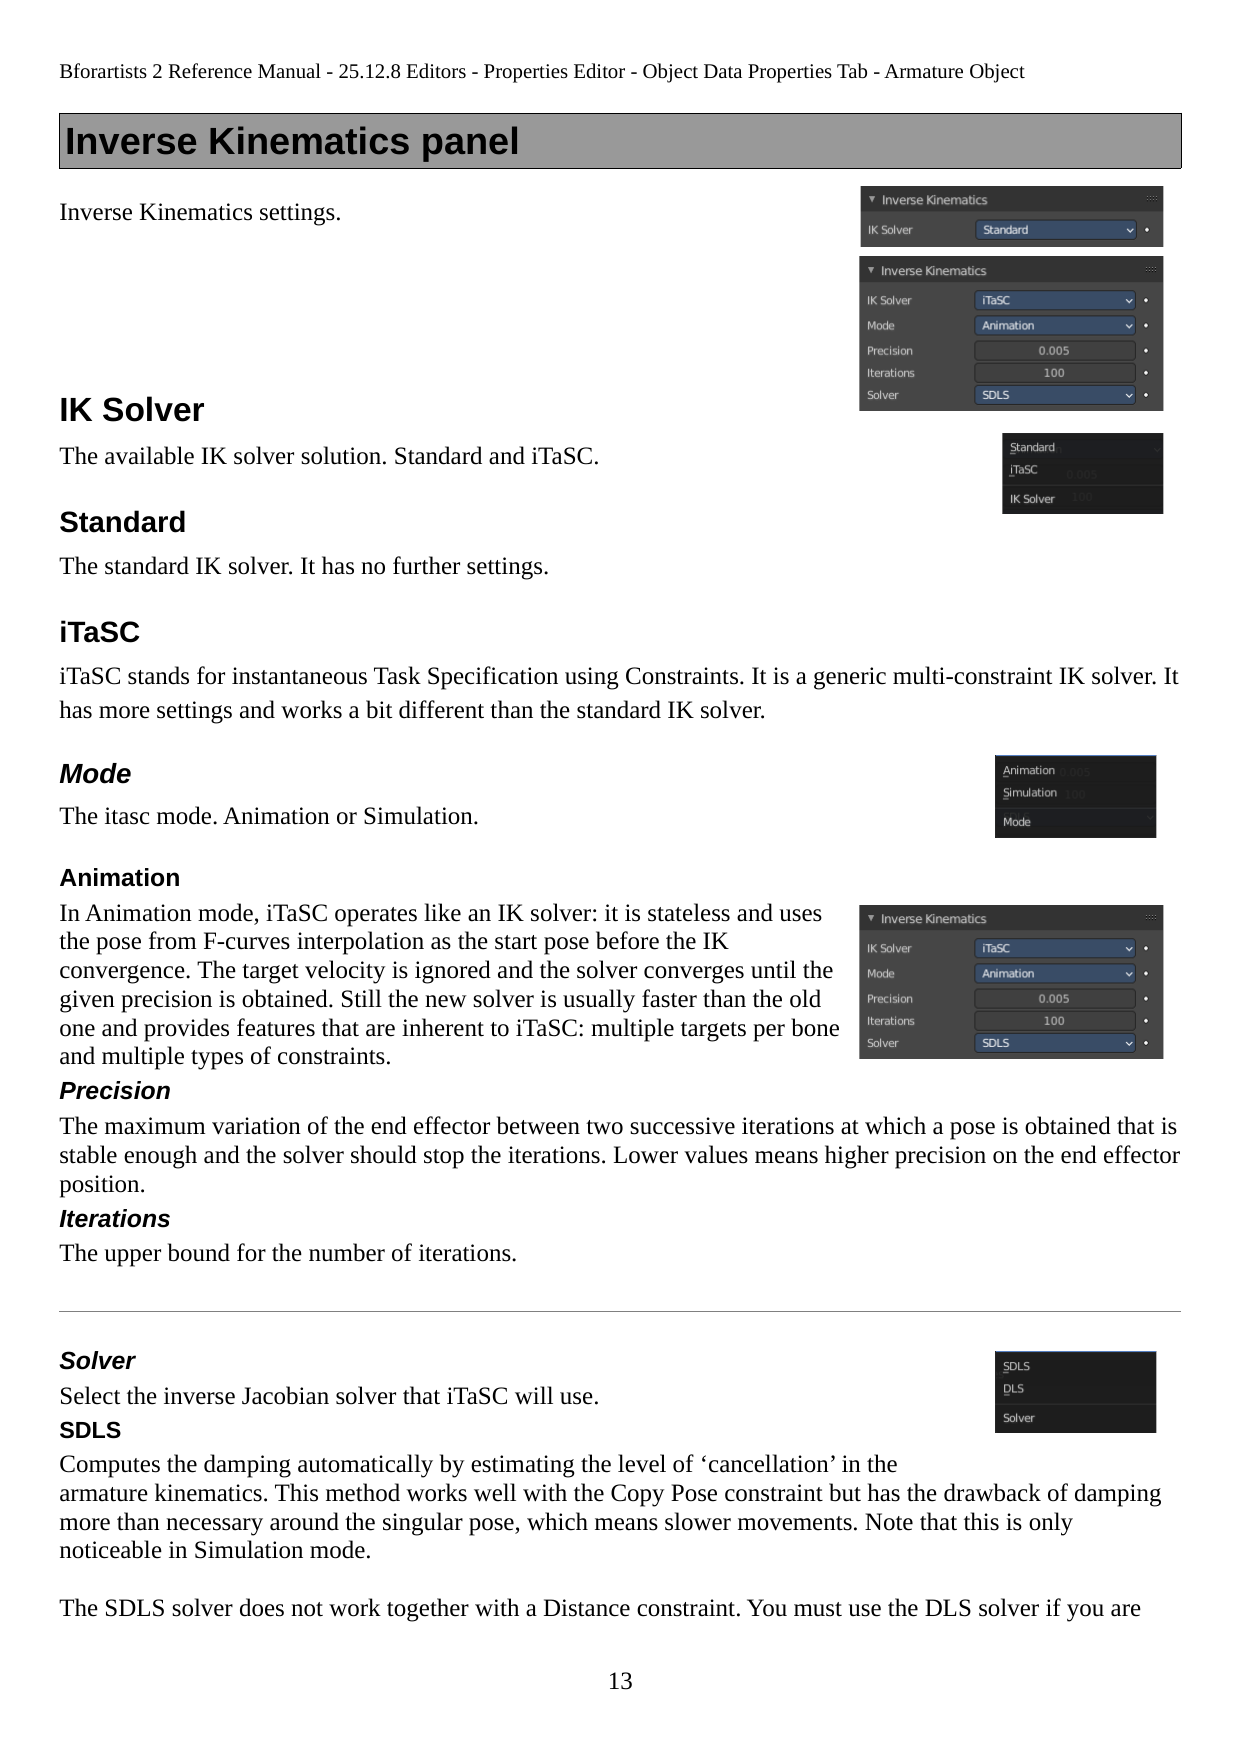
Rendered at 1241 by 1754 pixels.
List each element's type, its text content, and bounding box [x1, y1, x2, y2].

subtitle IK Solver [59, 390, 1181, 429]
picture [995, 1351, 1157, 1433]
subtitle Precision [59, 1076, 1181, 1105]
table_header Inverse Kinematics panel [60, 114, 1181, 168]
text The maximum variation of the end effector between two successive iterations at which a pose is obtained that is stable enough and the solver should stop the iterations. Lower values means higher precision on the end effector position. [59, 1111, 1181, 1197]
text The upper bound for the number of iterations. [59, 1238, 1181, 1267]
subtitle Mode [59, 757, 995, 789]
picture [860, 186, 1164, 247]
subtitle iTaSC [59, 615, 1181, 648]
subtitle SDLS [59, 1416, 1181, 1443]
picture [859, 256, 1164, 411]
subtitle Iterations [59, 1204, 1181, 1232]
text Inverse Kinematics settings. [59, 197, 860, 225]
picture [995, 755, 1157, 838]
text iTaSC stands for instantaneous Task Specification using Constraints. It is a generic multi-constraint IK solver. It has more settings and works a bit different than the standard IK solver. [59, 661, 1181, 724]
text Computes the damping automatically by estimating the level of ‘cancellation’ in the armature kinematics. This method works well with the Copy Pose constraint but has the drawback of damping more than necessary around the singular pose, which means slower movements. Note that this is only noticeable in Simulation mode. [59, 1449, 1181, 1564]
text The available IK solver solution. Standard and iTaSC. [59, 441, 1002, 470]
subtitle Solver [59, 1346, 1181, 1375]
text The standard IK solver. It has no further settings. [59, 551, 1181, 580]
picture [859, 905, 1164, 1059]
subtitle [1157, 757, 1181, 789]
subtitle Animation [59, 863, 1181, 891]
text Select the inverse Jacobian solver that iTaSC will use. [59, 1381, 995, 1410]
text In Animation mode, iTaSC operates like an IK solver: it is stateless and uses the pose from F-curves interpolation as the start pose before the IK convergence. The target velocity is ignored and the solver converges until the given precision is obtained. Still the new solver is usually faster than the old one and provides features that are inherent to iTaSC: multiple targets per bone and multiple types of constraints. [59, 898, 1181, 1070]
text The SDLS solver does not work together with a Distance constraint. You must use the DLS solver if you are [59, 1593, 1181, 1622]
text The itasc mode. Animation or Simulation. [59, 801, 995, 830]
picture [1002, 433, 1164, 514]
subtitle Standard [59, 505, 1181, 538]
